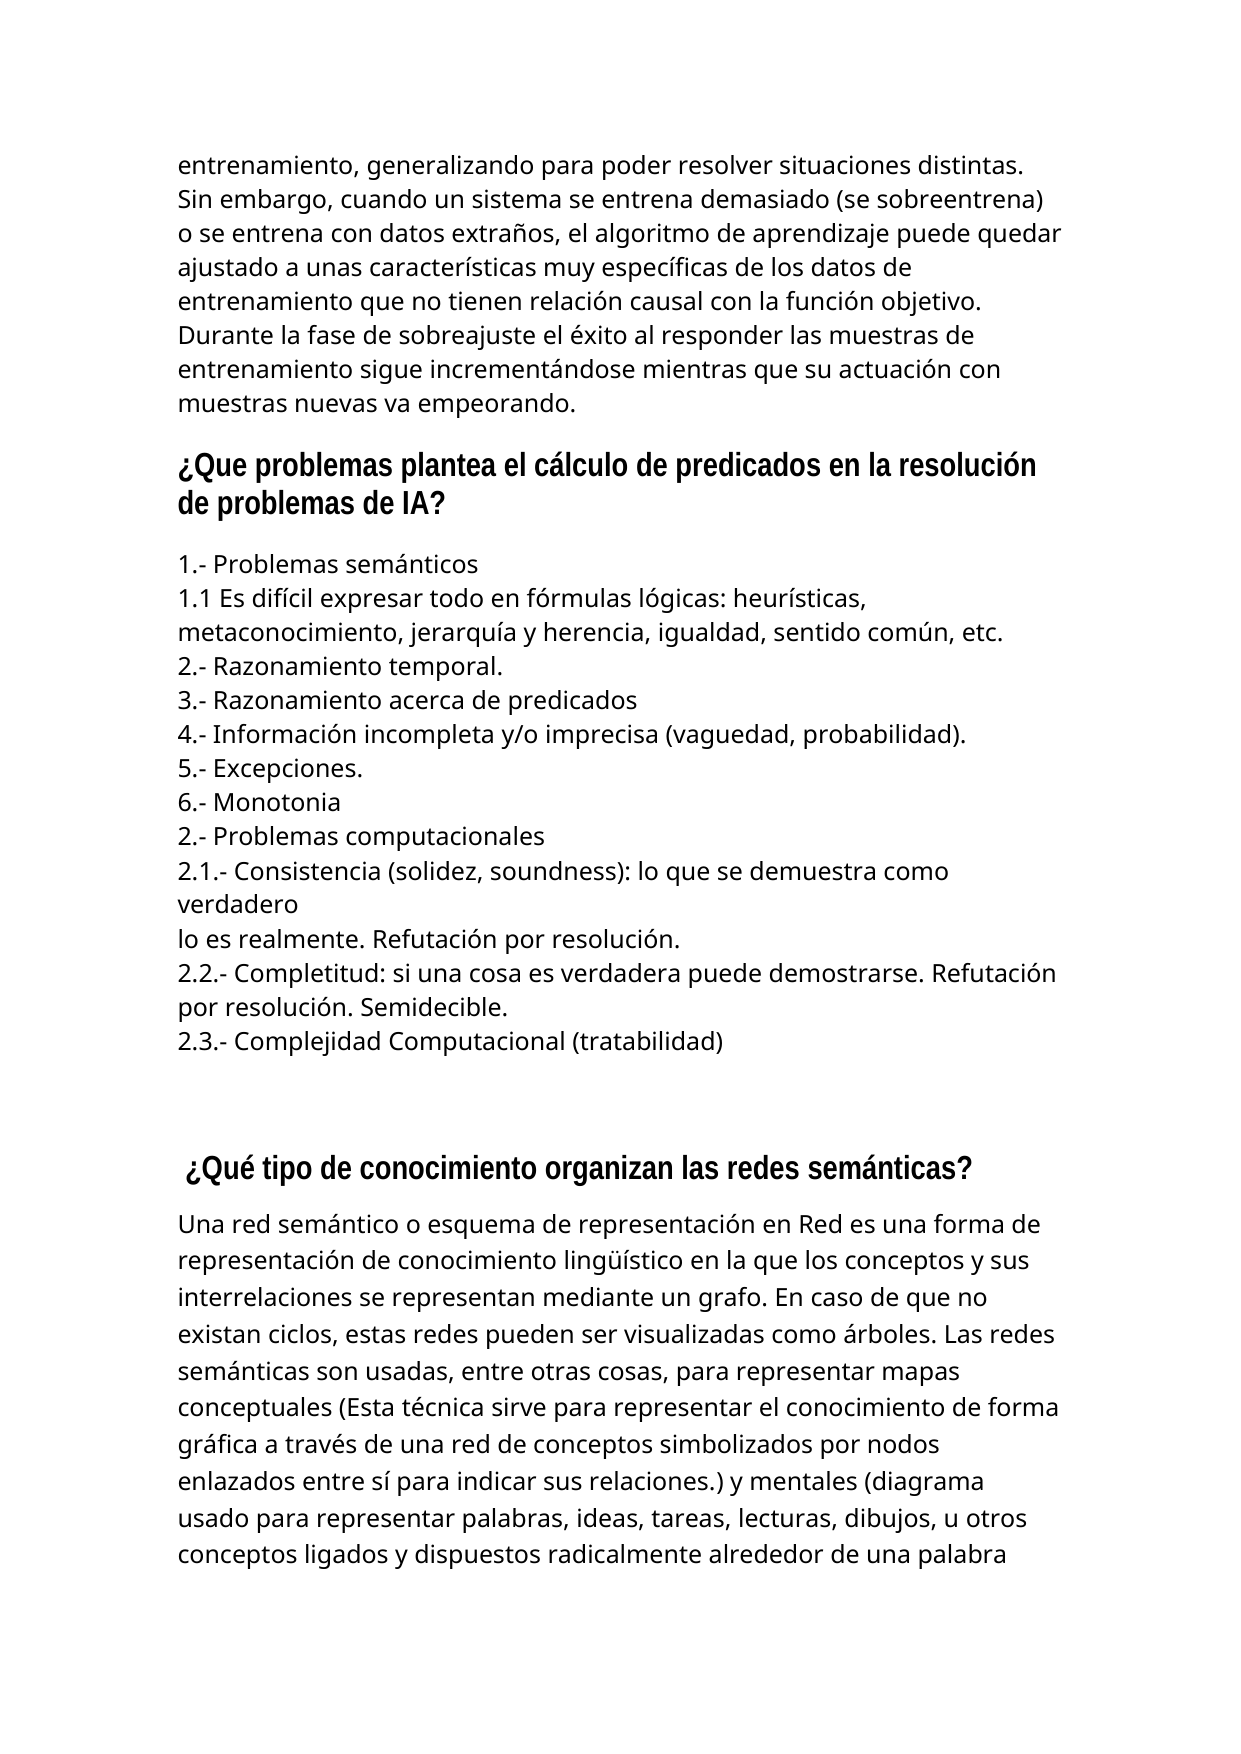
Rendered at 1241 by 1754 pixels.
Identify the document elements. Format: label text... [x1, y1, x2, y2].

text ¿Que problemas plantea el cálculo de predicados en la resolución de problemas de IA? [177, 445, 1063, 522]
text Una red semántico o esquema de representación en Red es una forma de representación de conocimiento lingüístico en la que los conceptos y sus interrelaciones se representan mediante un grafo. En caso de que no existan ciclos, estas redes pueden ser visualizadas como árboles. Las redes semánticas son usadas, entre otras cosas, para representar mapas conceptuales (Esta técnica sirve para representar el conocimiento de forma gráfica a través de una red de conceptos simbolizados por nodos enlazados entre sí para indicar sus relaciones.) y mentales (diagrama usado para representar palabras, ideas, tareas, lecturas, dibujos, u otros conceptos ligados y dispuestos radicalmente alrededor de una palabra [177, 1206, 1063, 1571]
text 4.- Información incompleta y/o imprecisa (vaguedad, probabilidad). [177, 717, 1063, 751]
text 1.- Problemas semánticos [177, 547, 1063, 581]
text 2.2.- Completitud: si una cosa es verdadera puede demostrarse. Refutación [177, 955, 1063, 989]
text 2.3.- Complejidad Computacional (tratabilidad) [177, 1023, 1063, 1057]
text 3.- Razonamiento acerca de predicados [177, 683, 1063, 717]
text ¿Qué tipo de conocimiento organizan las redes semánticas? [177, 1148, 1063, 1187]
text lo es realmente. Refutación por resolución. [177, 921, 1063, 955]
text por resolución. Semidecible. [177, 989, 1063, 1023]
text metaconocimiento, jerarquía y herencia, igualdad, sentido común, etc. [177, 615, 1063, 649]
text 1.1 Es difícil expresar todo en fórmulas lógicas: heurísticas, [177, 581, 1063, 615]
text 2.1.- Consistencia (solidez, soundness): lo que se demuestra como verdadero [177, 853, 1063, 921]
text 5.- Excepciones. [177, 751, 1063, 785]
text 6.- Monotonia [177, 785, 1063, 819]
text 2.- Razonamiento temporal. [177, 649, 1063, 683]
text entrenamiento, generalizando para poder resolver situaciones distintas. Sin embargo, cuando un sistema se entrena demasiado (se sobreentrena) o se entrena con datos extraños, el algoritmo de aprendizaje puede quedar ajustado a unas características muy específicas de los datos de entrenamiento que no tienen relación causal con la función objetivo. Durante la fase de sobreajuste el éxito al responder las muestras de entrenamiento sigue incrementándose mientras que su actuación con muestras nuevas va empeorando. [177, 148, 1063, 420]
text 2.- Problemas computacionales [177, 819, 1063, 853]
